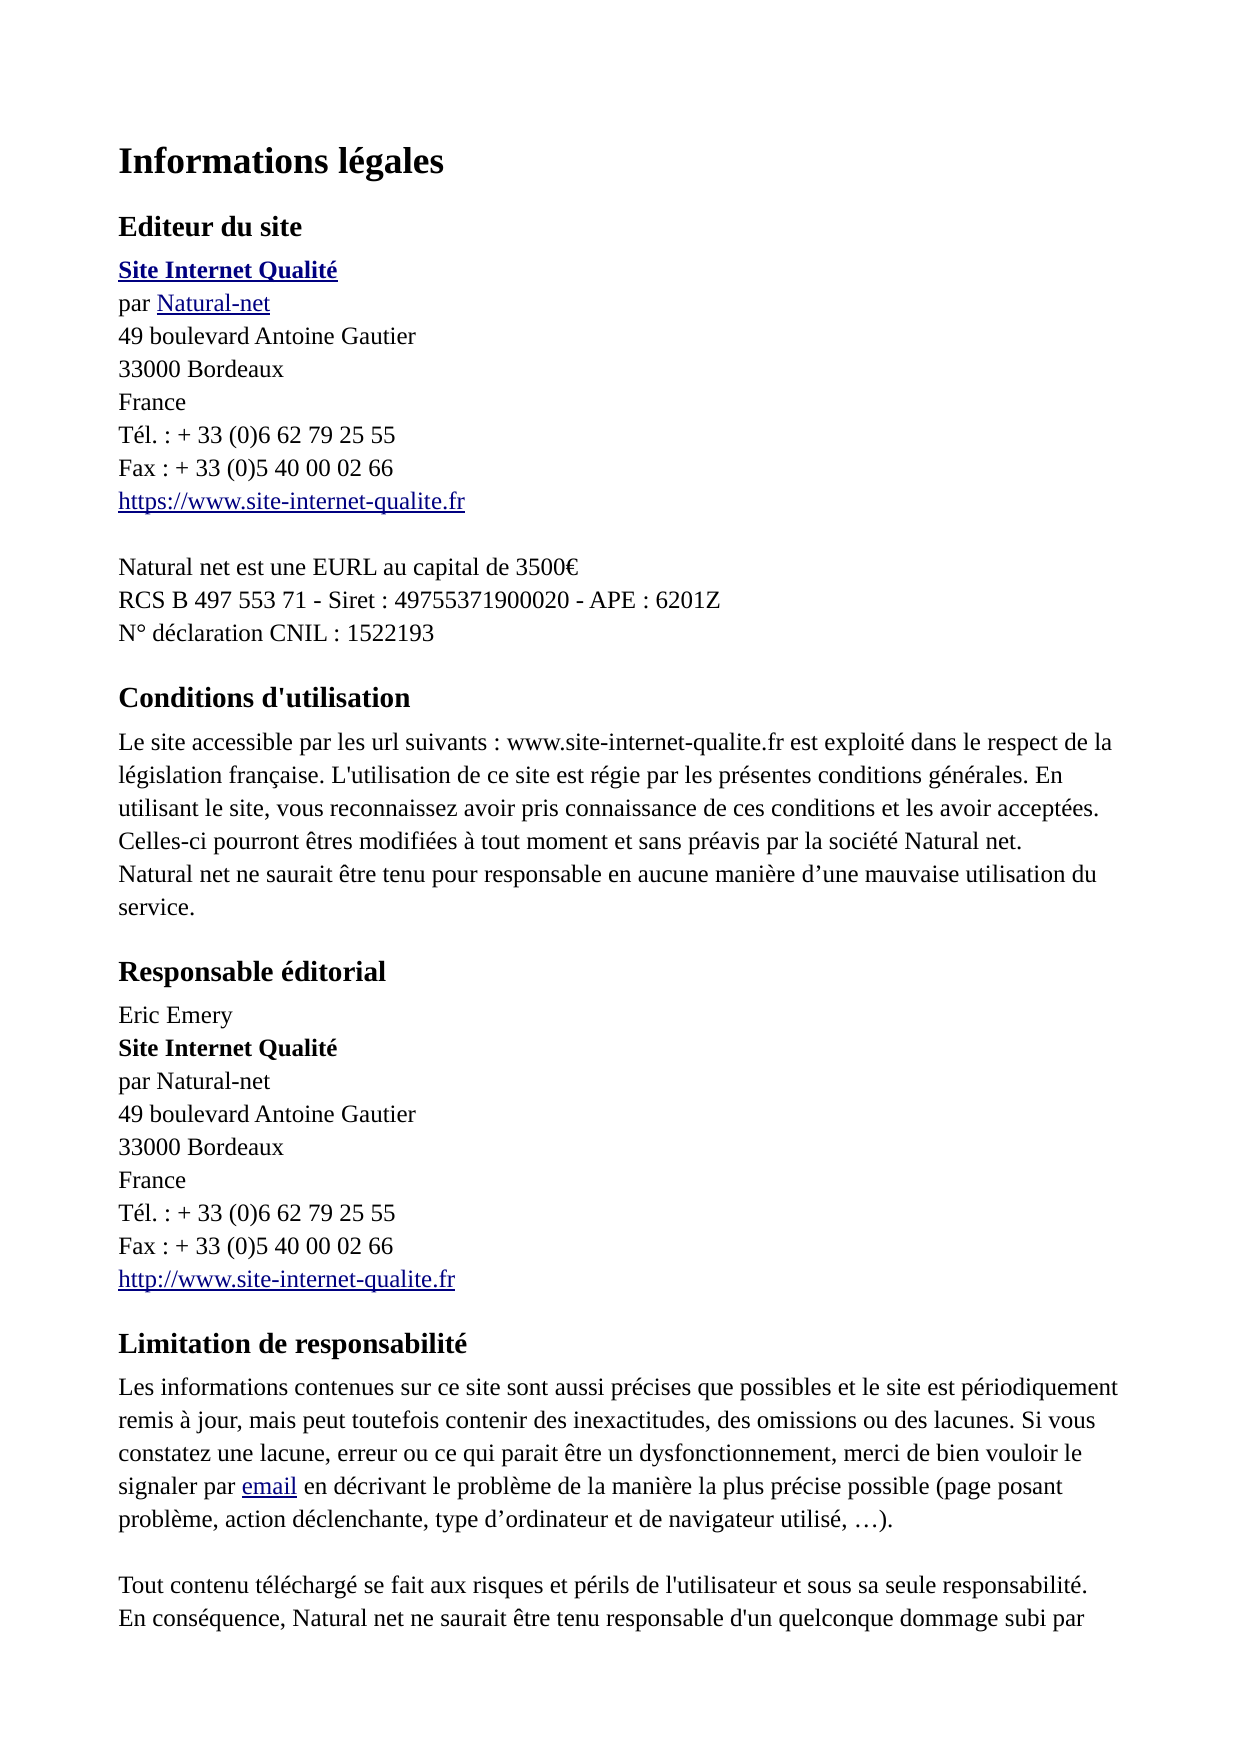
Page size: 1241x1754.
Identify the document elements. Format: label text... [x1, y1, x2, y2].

subtitle Limitation de responsabilité [118, 1326, 1122, 1360]
text Le site accessible par les url suivants : www.site-internet-qualite.fr est exploité dans le respect de la législation française. L'utilisation de ce site est régie par les présentes conditions générales. En utilisant le site, vous reconnaissez avoir pris connaissance de ces conditions et les avoir acceptées. Celles-ci pourront êtres modifiées à tout moment et sans préavis par la société Natural net. Natural net ne saurait être tenu pour responsable en aucune manière d’une mauvaise utilisation du service. [118, 727, 1122, 921]
text Eric Emery Site Internet Qualité par Natural-net 49 boulevard Antoine Gautier 33000 Bordeaux France Tél. : + 33 (0)6 62 79 25 55 Fax : + 33 (0)5 40 00 02 66 http://www.site-internet-qualite.fr [118, 1000, 1122, 1293]
text Les informations contenues sur ce site sont aussi précises que possibles et le site est périodiquement remis à jour, mais peut toutefois contenir des inexactitudes, des omissions ou des lacunes. Si vous constatez une lacune, erreur ou ce qui parait être un dysfonctionnement, merci de bien vouloir le signaler par email en décrivant le problème de la manière la plus précise possible (page posant problème, action déclenchante, type d’ordinateur et de navigateur utilisé, …). Tout contenu téléchargé se fait aux risques et périls de l'utilisateur et sous sa seule responsabilité. En conséquence, Natural net ne saurait être tenu responsable d'un quelconque dommage subi par [118, 1372, 1122, 1632]
subtitle Responsable éditorial [118, 954, 1122, 987]
subtitle Conditions d'utilisation [118, 681, 1122, 714]
text Site Internet Qualité par Natural-net 49 boulevard Antoine Gautier 33000 Bordeaux France Tél. : + 33 (0)6 62 79 25 55 Fax : + 33 (0)5 40 00 02 66 https://www.site-internet-qualite.fr Natural net est une EURL au capital de 3500€ RCS B 497 553 71 - Siret : 49755371900020 - APE : 6201Z N° déclaration CNIL : 1522193 [118, 255, 1122, 647]
subtitle Informations légales [118, 139, 1122, 182]
subtitle Editeur du site [118, 209, 1122, 243]
